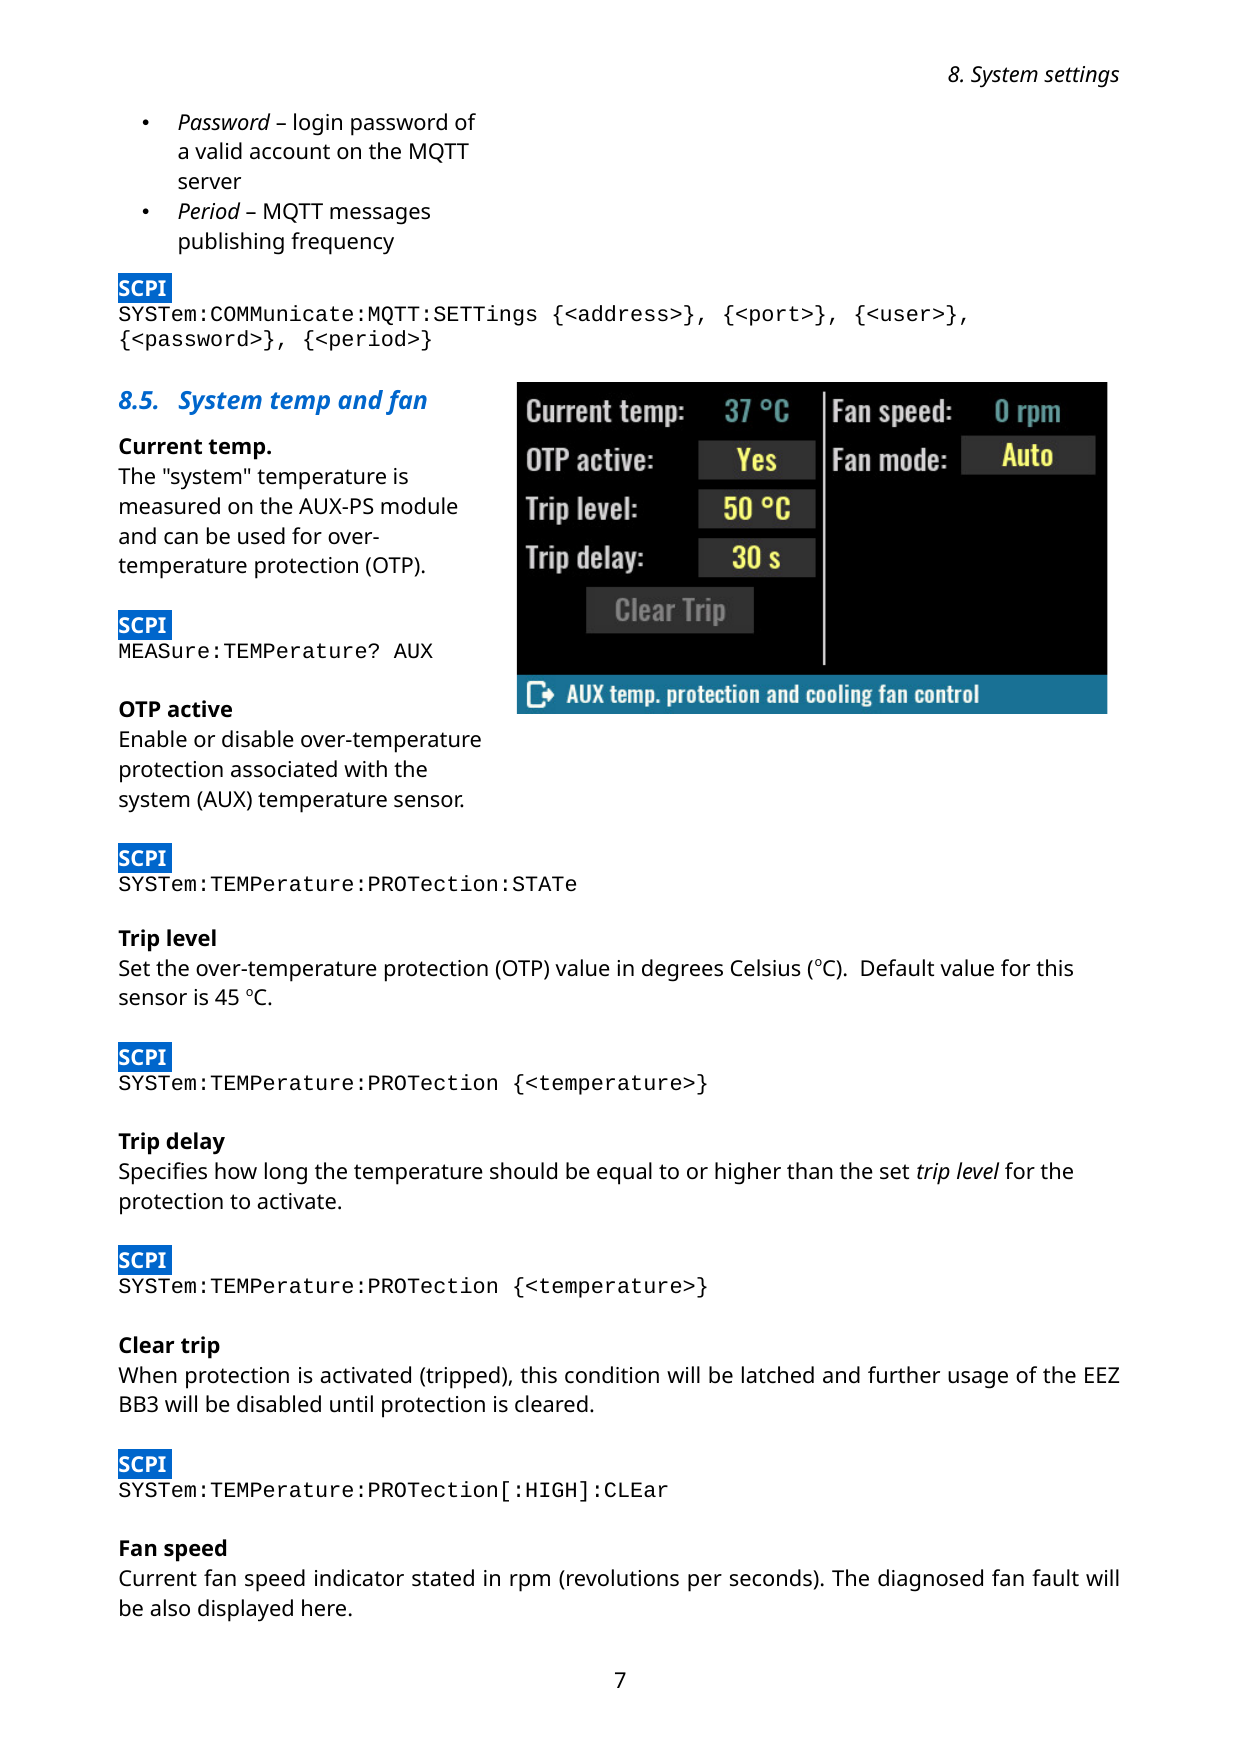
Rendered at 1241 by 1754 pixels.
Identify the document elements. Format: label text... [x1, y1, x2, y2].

table_header MQTT When MQTT is enabled, the following parameters should be defined to establish communication: Host – The name of MQTT server (aka broker) Port – TCP/IP port for MQTT communication (standard port is 1883) Username – login name of a valid account on the MQTT server Password – login password of a valid account on the MQTT server Period – MQTT messages publishing frequency [118, 107, 502, 273]
text Specifies how long the temperature should be equal to or higher than the set trip level for the protection to activate. [118, 1156, 1122, 1216]
text SYSTem:TEMPerature:PROTection {<temperature>} [118, 1072, 1122, 1096]
text SCPI [118, 1449, 1122, 1479]
text SCPI [118, 843, 1122, 873]
text Current fan speed indicator stated in rpm (revolutions per seconds). The diagnosed fan fault will be also displayed here. [118, 1563, 1122, 1623]
text SCPI [118, 1245, 1122, 1275]
text SYSTem:TEMPerature:PROTection:STATe [118, 873, 1122, 898]
text SYSTem:TEMPerature:PROTection[:HIGH]:CLEar [118, 1479, 1122, 1503]
table_header [503, 107, 1123, 273]
text When protection is activated (tripped), this condition will be latched and further usage of the EEZ BB3 will be disabled until protection is cleared. [118, 1359, 1122, 1419]
text Trip level [118, 923, 1122, 952]
table_header System temp and fan Current temp. The "system" temperature is measured on the AUX-PS module and can be used for over-temperature protection (OTP). SCPI MEASure:TEMPerature? AUX OTP active Enable or disable over-temperature protection associated with the system (AUX) temperature sensor. [118, 383, 502, 813]
text SCPI [118, 1042, 1122, 1072]
table_header [502, 714, 1122, 813]
text SYSTem:COMMunicate:MQTT:SETTings {<address>}, {<port>}, {<user>}, {<password>}, {<period>} [118, 303, 1122, 353]
picture [516, 382, 1108, 714]
text SYSTem:TEMPerature:PROTection {<temperature>} [118, 1275, 1122, 1300]
text Fan speed [118, 1533, 1122, 1563]
table_header [1108, 383, 1122, 713]
text SCPI [118, 273, 1122, 303]
text Set the over-temperature protection (OTP) value in degrees Celsius (oC). Default value for this sensor is 45 oC. [118, 952, 1122, 1012]
table_header [502, 383, 516, 713]
text Trip delay [118, 1126, 1122, 1156]
text Clear trip [118, 1330, 1122, 1359]
